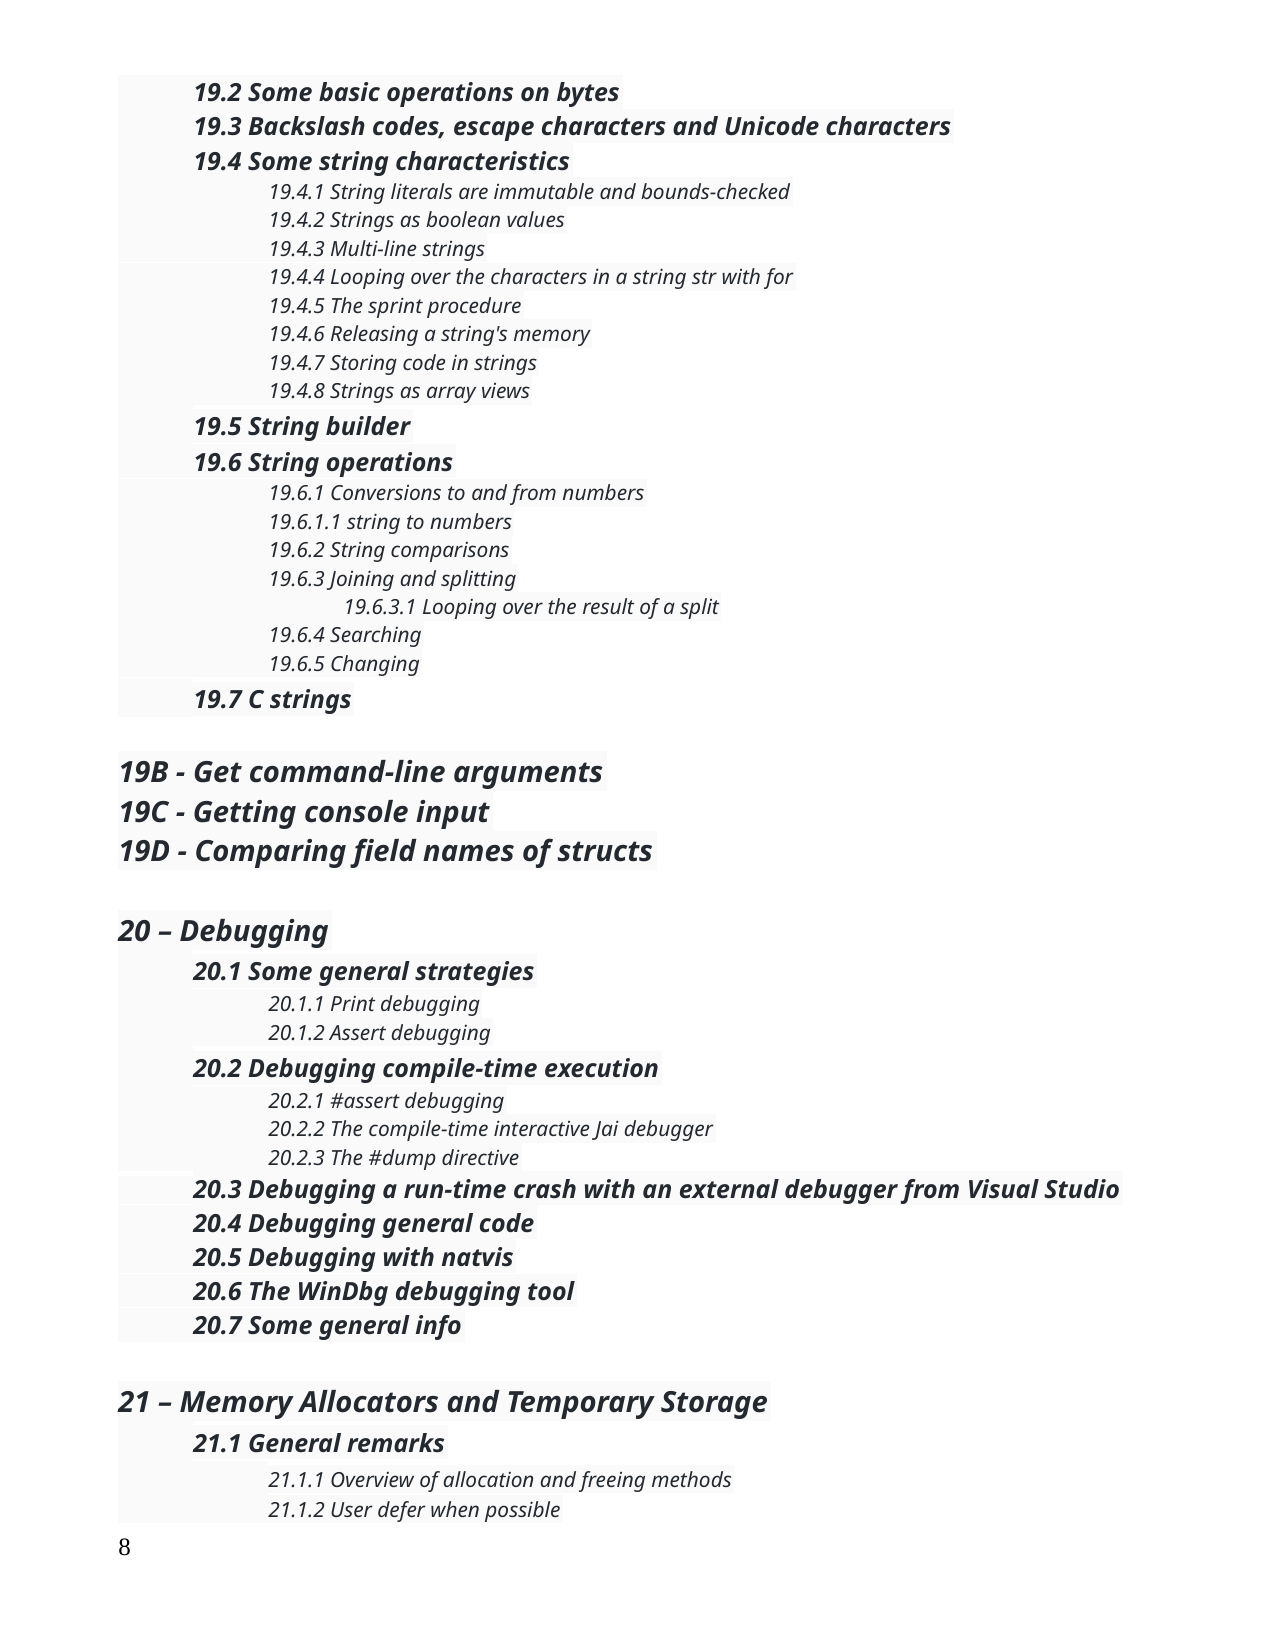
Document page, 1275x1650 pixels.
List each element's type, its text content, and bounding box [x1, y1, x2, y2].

text 20.2.3 The #dump directive [118, 1143, 1157, 1171]
subtitle 19.4.7 Storing code in strings [118, 348, 1157, 376]
text 20.1.2 Assert debugging [118, 1018, 1157, 1046]
subtitle 19.6.1 Conversions to and from numbers [118, 478, 1157, 507]
subtitle 19.4.2 Strings as boolean values [118, 206, 1157, 234]
subtitle 19.4.3 Multi-line strings [118, 234, 1157, 262]
text 20 – Debugging [118, 910, 1157, 950]
subtitle 19.4.4 Looping over the characters in a string str with for [118, 262, 1157, 291]
text 19.6.3.1 Looping over the result of a split [118, 592, 1157, 621]
text 19D - Comparing field names of structs [118, 831, 1157, 870]
text 20.1.1 Print debugging [118, 989, 1157, 1018]
subtitle 19.6.2 String comparisons [118, 535, 1157, 564]
subtitle 19.6 String operations [118, 444, 1157, 478]
text 20.2.2 The compile-time interactive Jai debugger [118, 1114, 1157, 1143]
text 21.1.1 Overview of allocation and freeing methods [118, 1461, 1157, 1495]
text 21 – Memory Allocators and Temporary Storage [118, 1381, 1157, 1421]
subtitle 19.6.3 Joining and splitting [118, 564, 1157, 592]
text 20.3 Debugging a run-time crash with an external debugger from Visual Studio [118, 1171, 1157, 1205]
subtitle 19.7 C strings [118, 677, 1157, 717]
subtitle 19.4 Some string characteristics [118, 143, 1157, 177]
subtitle 19.6.1.1 string to numbers [118, 507, 1157, 535]
text 19.4.8 Strings as array views [118, 376, 1157, 405]
subtitle 19.4.6 Releasing a string's memory [118, 319, 1157, 348]
text 21.1 General remarks [118, 1421, 1157, 1461]
text 20.2.1 #assert debugging [118, 1086, 1157, 1114]
text 21.1.2 User defer when possible [118, 1495, 1157, 1523]
text 20.7 Some general info [118, 1307, 1157, 1342]
text 20.2 Debugging compile-time execution [118, 1046, 1157, 1086]
subtitle 19.6.4 Searching [118, 621, 1157, 649]
subtitle 19.3 Backslash codes, escape characters and Unicode characters [118, 109, 1157, 143]
text 20.4 Debugging general code [118, 1205, 1157, 1239]
text 20.1 Some general strategies [118, 950, 1157, 989]
subtitle 19.4.5 The sprint procedure [118, 291, 1157, 319]
subtitle 19.5 String builder [118, 405, 1157, 444]
subtitle 19.4.1 String literals are immutable and bounds-checked [118, 177, 1157, 206]
subtitle 19.2 Some basic operations on bytes [118, 75, 1157, 109]
text 20.5 Debugging with natvis [118, 1239, 1157, 1273]
subtitle 19.6.5 Changing [118, 649, 1157, 677]
text 19B - Get command-line arguments [118, 751, 1157, 791]
subtitle 19C - Getting console input [118, 791, 1157, 831]
text 20.6 The WinDbg debugging tool [118, 1273, 1157, 1307]
